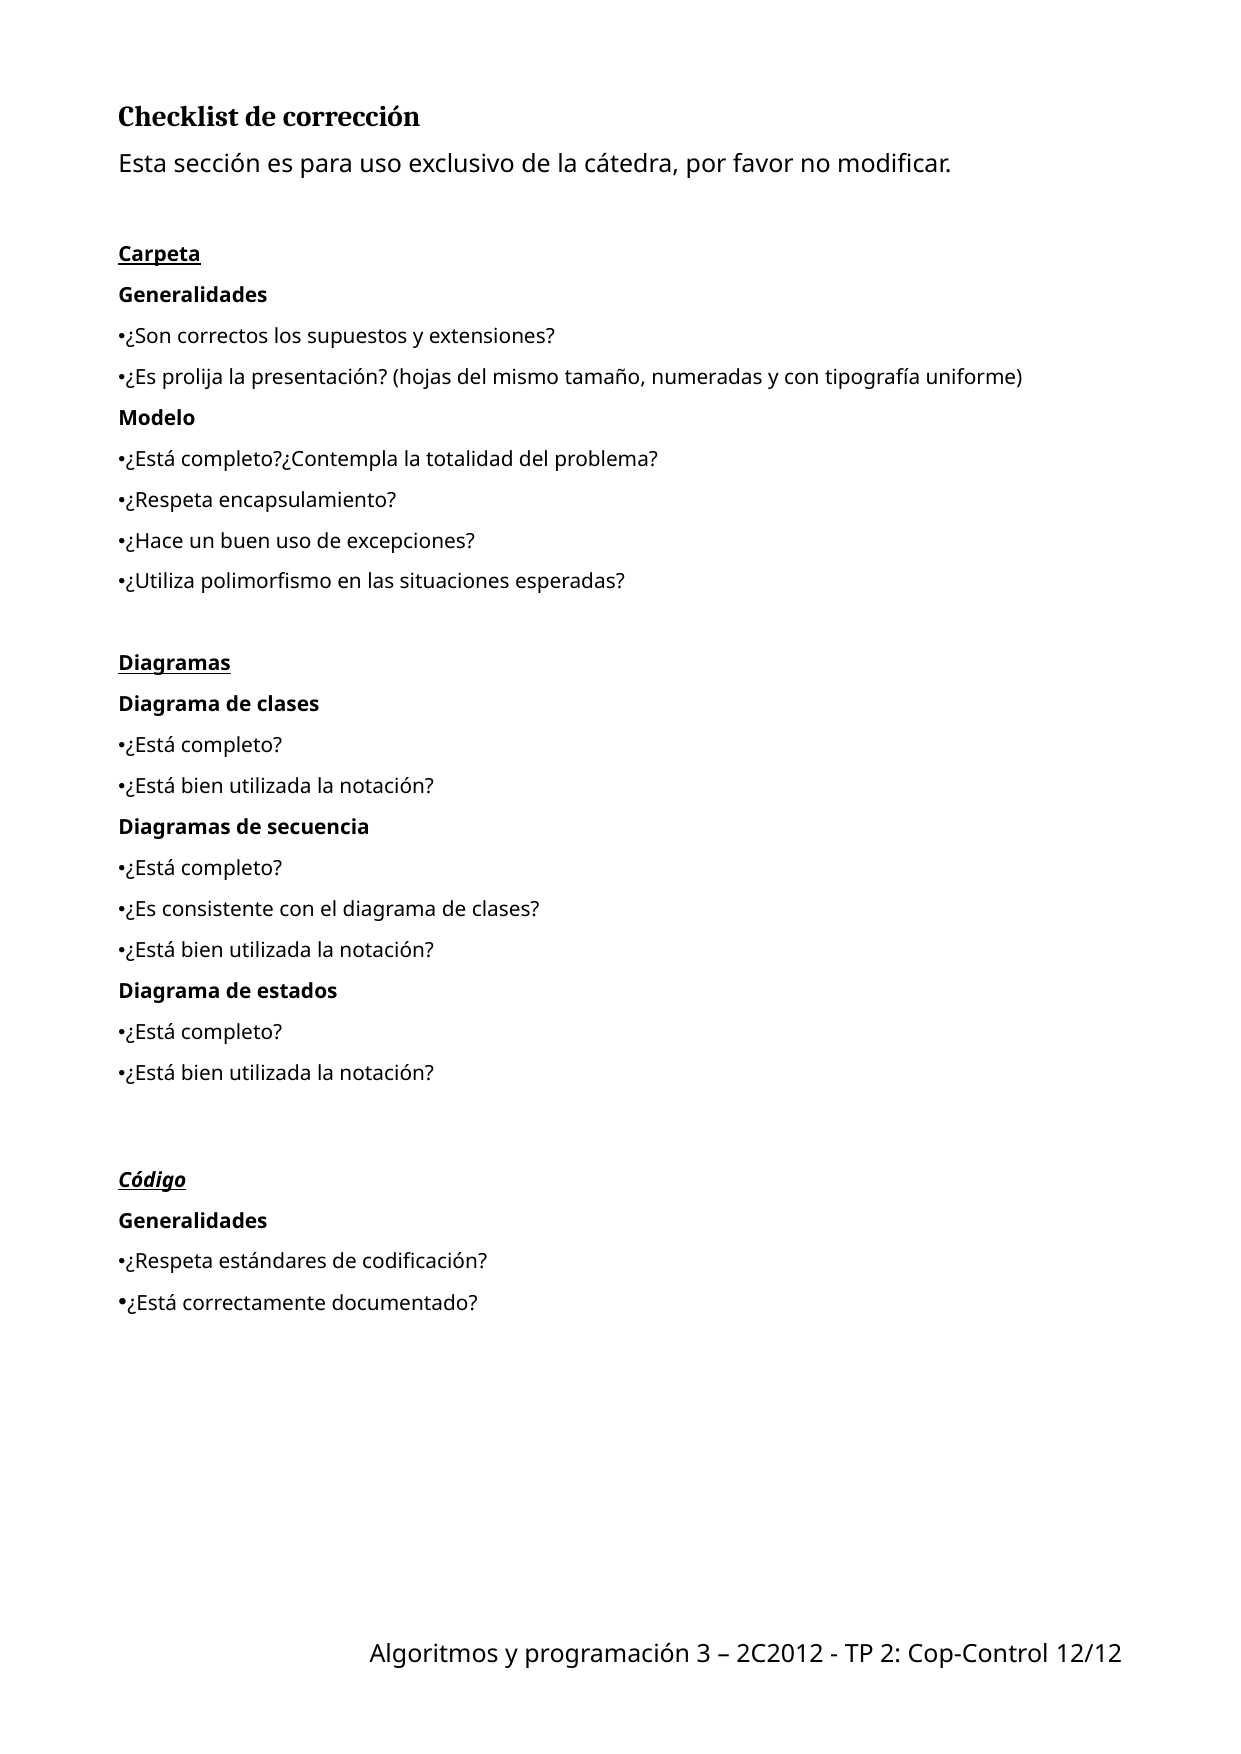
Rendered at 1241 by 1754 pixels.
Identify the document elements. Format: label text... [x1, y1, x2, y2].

list ¿Respeta estándares de codificación? [118, 1247, 1122, 1275]
text Carpeta [118, 239, 1122, 268]
text Diagrama de clases [118, 689, 1122, 718]
text Generalidades [118, 280, 1122, 308]
list ¿Está completo? [118, 730, 1122, 759]
text Esta sección es para uso exclusivo de la cátedra, por favor no modificar. [118, 146, 1122, 180]
list ¿Hace un buen uso de excepciones? [118, 526, 1122, 554]
text Diagramas [118, 648, 1122, 677]
list ¿Es consistente con el diagrama de clases? [118, 894, 1122, 923]
list ¿Está bien utilizada la notación? [118, 1058, 1122, 1086]
list ¿Respeta encapsulamiento? [118, 485, 1122, 513]
list ¿Está bien utilizada la notación? [118, 935, 1122, 963]
list ¿Está completo? [118, 853, 1122, 882]
list ¿Está completo? [118, 1017, 1122, 1045]
list ¿Es prolija la presentación? (hojas del mismo tamaño, numeradas y con tipografía uniforme) [118, 362, 1122, 390]
subtitle Código [118, 1165, 1122, 1193]
list ¿Utiliza polimorfismo en las situaciones esperadas? [118, 567, 1122, 595]
list ¿Está bien utilizada la notación? [118, 771, 1122, 800]
text Diagramas de secuencia [118, 812, 1122, 841]
list ¿Está correctamente documentado? [118, 1288, 1122, 1316]
text Modelo [118, 403, 1122, 431]
text Generalidades [118, 1206, 1122, 1234]
list ¿Son correctos los supuestos y extensiones? [118, 321, 1122, 349]
text Diagrama de estados [118, 976, 1122, 1004]
subtitle Checklist de corrección [118, 100, 1122, 133]
list ¿Está completo?¿Contempla la totalidad del problema? [118, 444, 1122, 472]
